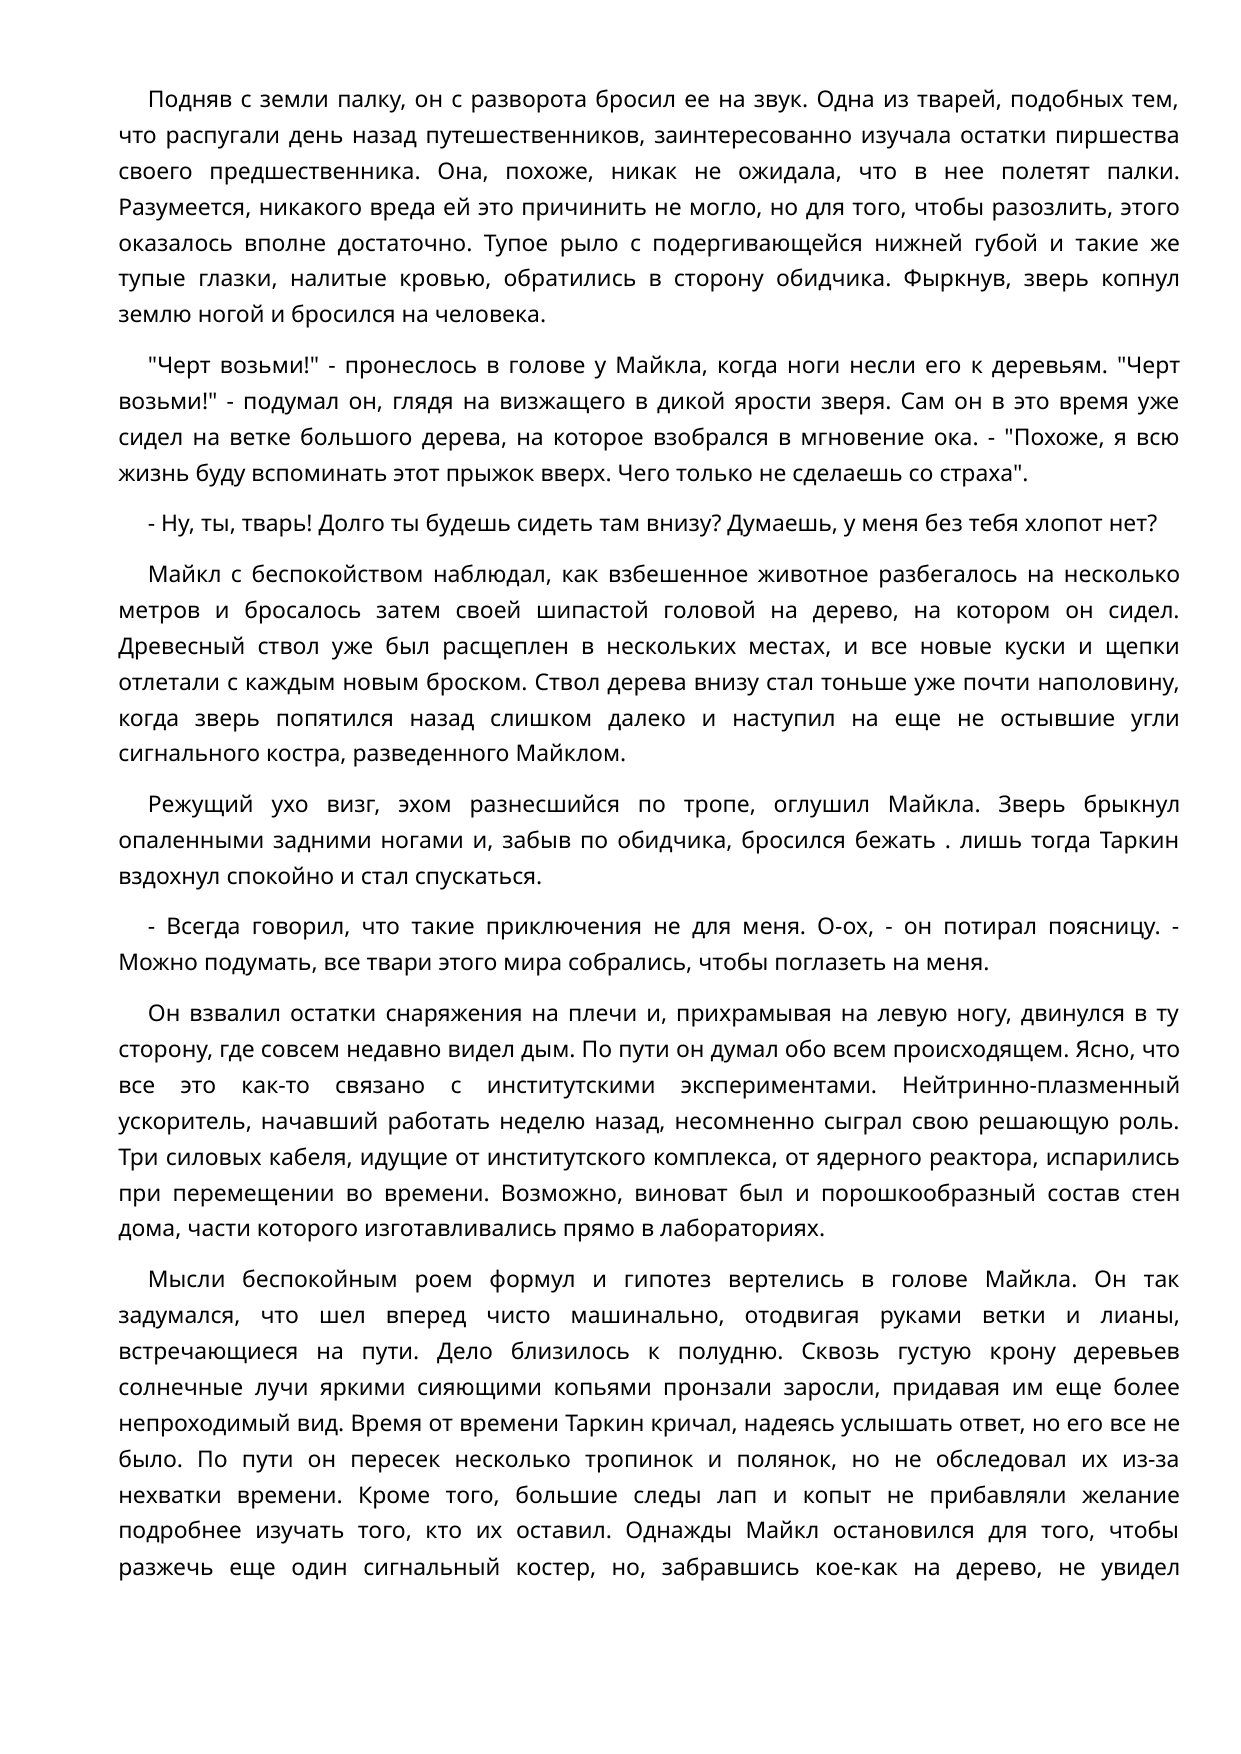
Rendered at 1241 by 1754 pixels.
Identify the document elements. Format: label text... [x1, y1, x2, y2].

text - Ну, ты, тварь! Долго ты будешь сидеть там внизу? Думаешь, у меня без тебя хлопот нет? [118, 507, 1181, 538]
text Майкл с беспокойством наблюдал, как взбешенное животное разбегалось на несколько метров и бросалось затем своей шипастой головой на дерево, на котором он сидел. Древесный ствол уже был расщеплен в нескольких местах, и все новые куски и щепки отлетали с каждым новым броском. Ствол дерева внизу стал тоньше уже почти наполовину, когда зверь попятился назад слишком далеко и наступил на еще не остывшие угли сигнального костра, разведенного Майклом. [118, 558, 1181, 769]
text - Всегда говорил, что такие приключения не для меня. О-ох, - он потирал поясницу. - Можно подумать, все твари этого мира собрались, чтобы поглазеть на меня. [118, 910, 1181, 977]
text Подняв с земли палку, он с разворота бросил ее на звук. Одна из тварей, подобных тем, что распугали день назад путешественников, заинтересованно изучала остатки пиршества своего предшественника. Она, похоже, никак не ожидала, что в нее полетят палки. Разумеется, никакого вреда ей это причинить не могло, но для того, чтобы разозлить, этого оказалось вполне достаточно. Тупое рыло с подергивающейся нижней губой и такие же тупые глазки, налитые кровью, обратились в сторону обидчика. Фыркнув, зверь копнул землю ногой и бросился на человека. [118, 83, 1181, 329]
text "Черт возьми!" - пронеслось в голове у Майкла, когда ноги несли его к деревьям. "Черт возьми!" - подумал он, глядя на визжащего в дикой ярости зверя. Сам он в это время уже сидел на ветке большого дерева, на которое взобрался в мгновение ока. - "Похоже, я всю жизнь буду вспоминать этот прыжок вверх. Чего только не сделаешь со страха". [118, 349, 1181, 488]
text Он взвалил остатки снаряжения на плечи и, прихрамывая на левую ногу, двинулся в ту сторону, где совсем недавно видел дым. По пути он думал обо всем происходящем. Ясно, что все это как-то связано с институтскими экспериментами. Нейтринно-плазменный ускоритель, начавший работать неделю назад, несомненно сыграл свою решающую роль. Три силовых кабеля, идущие от институтского комплекса, от ядерного реактора, испарились при перемещении во времени. Возможно, виноват был и порошкообразный состав стен дома, части которого изготавливались прямо в лабораториях. [118, 997, 1181, 1244]
text Мысли беспокойным роем формул и гипотез вертелись в голове Майкла. Он так задумался, что шел вперед чисто машинально, отодвигая руками ветки и лианы, встречающиеся на пути. Дело близилось к полудню. Сквозь густую крону деревьев солнечные лучи яркими сияющими копьями пронзали заросли, придавая им еще более непроходимый вид. Время от времени Таркин кричал, надеясь услышать ответ, но его все не было. По пути он пересек несколько тропинок и полянок, но не обследовал их из-за нехватки времени. Кроме того, большие следы лап и копыт не прибавляли желание подробнее изучать того, кто их оставил. Однажды Майкл остановился для того, чтобы разжечь еще один сигнальный костер, но, забравшись кое-как на дерево, не увидел [118, 1263, 1181, 1582]
text Режущий ухо визг, эхом разнесшийся по тропе, оглушил Майкла. Зверь брыкнул опаленными задними ногами и, забыв по обидчика, бросился бежать . лишь тогда Таркин вздохнул спокойно и стал спускаться. [118, 788, 1181, 891]
